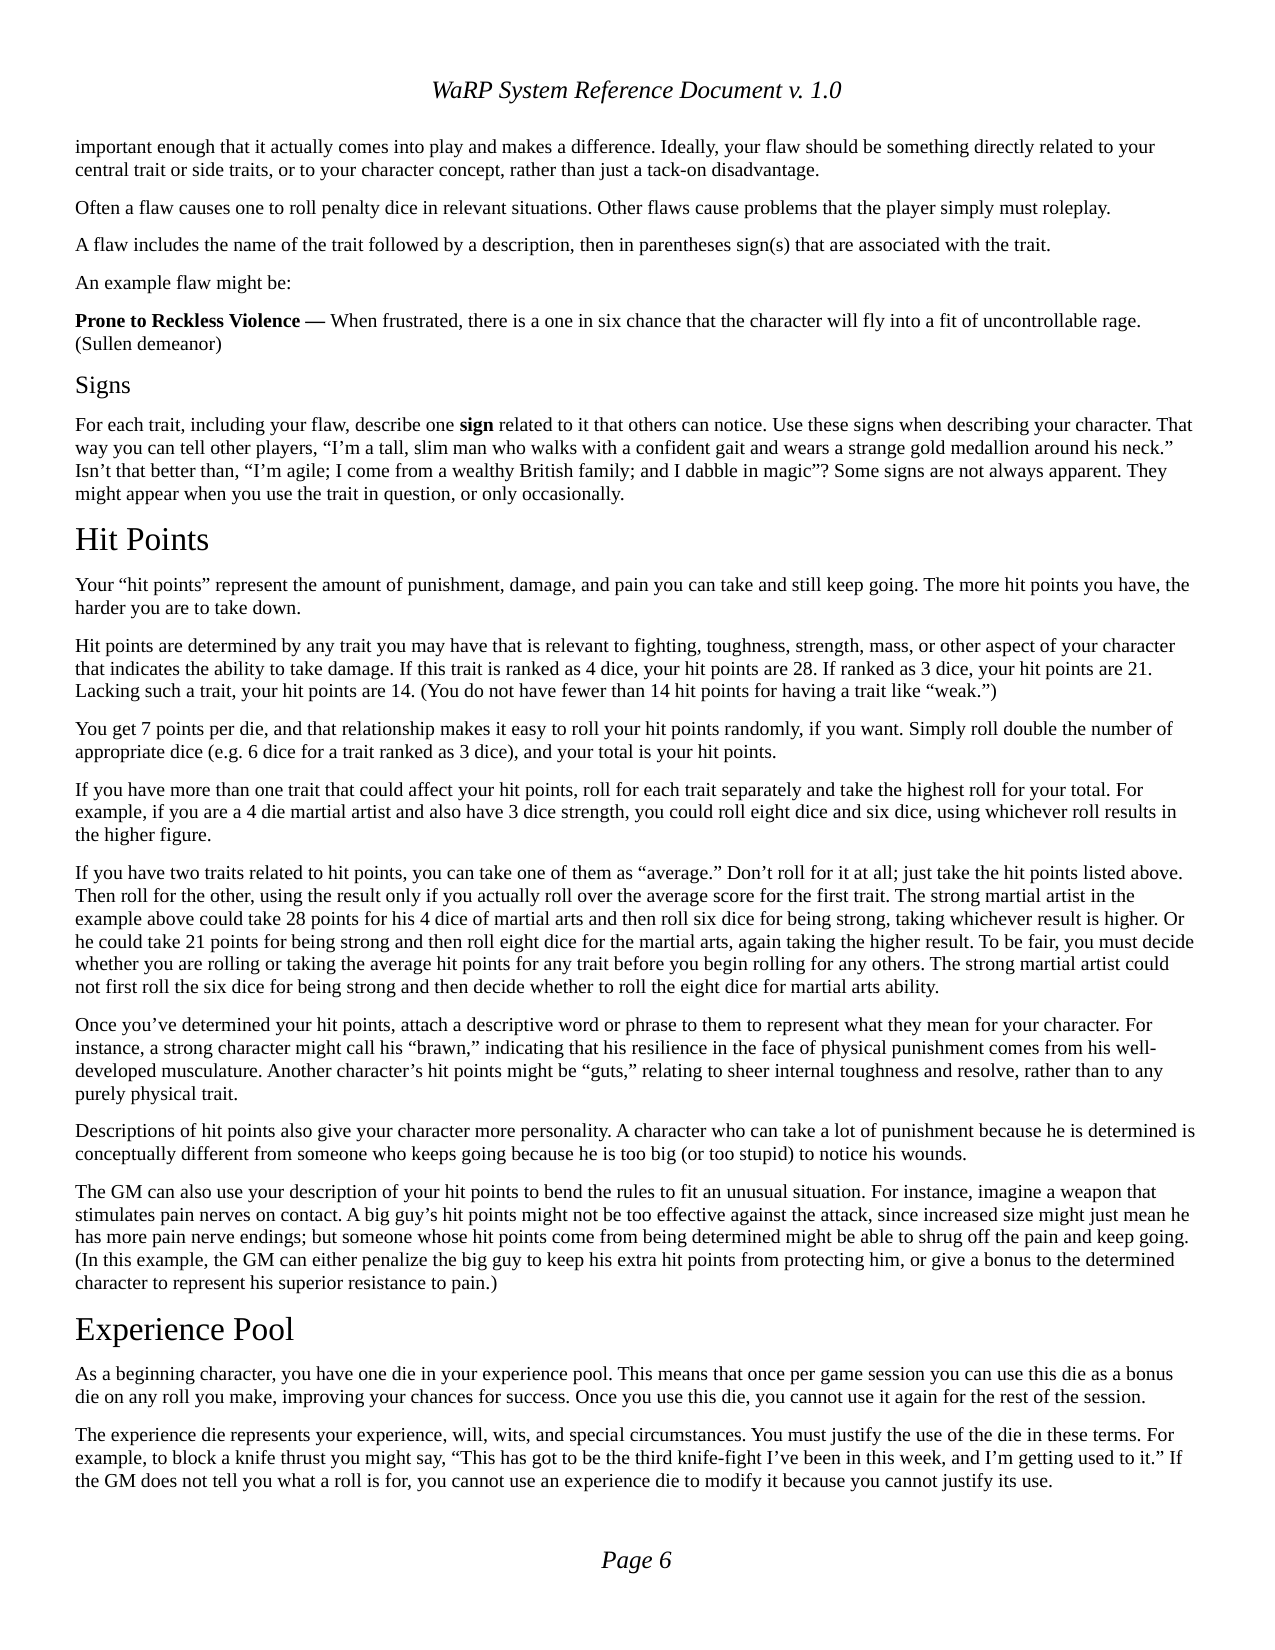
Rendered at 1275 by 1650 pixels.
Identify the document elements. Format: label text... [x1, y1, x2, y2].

text For each trait, including your flaw, describe one sign related to it that others can notice. Use these signs when describing your character. That way you can tell other players, “I’m a tall, slim man who walks with a confident gait and wears a strange gold medallion around his neck.” Isn’t that better than, “I’m agile; I come from a wealthy British family; and I dabble in magic”? Some signs are not always apparent. They might appear when you use the trait in question, or only occasionally. [75, 413, 1200, 505]
text Often a flaw causes one to roll penalty dice in relevant situations. Other flaws cause problems that the player simply must roleplay. [75, 196, 1200, 218]
text The experience die represents your experience, will, wits, and special circumstances. You must justify the use of the die in these terms. For example, to block a knife thrust you might say, “This has got to be the third knife-fight I’ve been in this week, and I’m getting used to it.” If the GM does not tell you what a roll is for, you cannot use an experience die to modify it because you cannot justify its use. [75, 1423, 1200, 1491]
text Prone to Reckless Violence — When frustrated, there is a one in six chance that the character will fly into a fit of uncontrollable rage. (Sullen demeanor) [75, 309, 1200, 355]
text As a beginning character, you have one die in your experience pool. This means that once per game session you can use this die as a bonus die on any roll you make, improving your chances for success. Once you use this die, you cannot use it again for the rest of the session. [75, 1362, 1200, 1408]
text You get 7 points per die, and that relationship makes it easy to roll your hit points randomly, if you want. Simply roll double the number of appropriate dice (e.g. 6 dice for a trait ranked as 3 dice), and your total is your hit points. [75, 717, 1200, 763]
text If you have two traits related to hit points, you can take one of them as “average.” Don’t roll for it at all; just take the hit points listed above. Then roll for the other, using the result only if you actually roll over the average score for the first trait. The strong martial artist in the example above could take 28 points for his 4 dice of martial arts and then roll six dice for being strong, taking whichever result is higher. Or he could take 21 points for being strong and then roll eight dice for the martial arts, again taking the higher result. To be fair, you must decide whether you are rolling or taking the average hit points for any trait before you begin rolling for any others. The strong martial artist could not first roll the six dice for being strong and then decide whether to roll the eight dice for martial arts ability. [75, 861, 1200, 998]
text Signs [75, 370, 1200, 398]
text Hit points are determined by any trait you may have that is relevant to fighting, toughness, strength, mass, or other aspect of your character that indicates the ability to take damage. If this trait is ranked as 4 dice, your hit points are 28. If ranked as 3 dice, your hit points are 21. Lacking such a trait, your hit points are 14. (You do not have fewer than 14 hit points for having a trait like “weak.”) [75, 634, 1200, 702]
text Descriptions of hit points also give your character more personality. A character who can take a lot of punishment because he is determined is conceptually different from someone who keeps going because he is too big (or too stupid) to notice his wounds. [75, 1119, 1200, 1165]
text An example flaw might be: [75, 271, 1200, 294]
text Once you’ve determined your hit points, attach a descriptive word or phrase to them to represent what they mean for your character. For instance, a strong character might call his “brawn,” indicating that his resilience in the face of physical punishment comes from his well-developed musculature. Another character’s hit points might be “guts,” relating to sheer internal toughness and resolve, rather than to any purely physical trait. [75, 1013, 1200, 1104]
text The GM can also use your description of your hit points to bend the rules to fit an unusual situation. For instance, imagine a weapon that stimulates pain nerves on contact. A big guy’s hit points might not be too effective against the attack, since increased size might just mean he has more pain nerve endings; but someone whose hit points come from being determined might be able to shrug off the pain and keep going. (In this example, the GM can either penalize the big guy to keep his extra hit points from protecting him, or give a bonus to the determined character to represent his superior resistance to pain.) [75, 1180, 1200, 1294]
text Hit Points [75, 520, 1200, 558]
text Your “hit points” represent the amount of punishment, damage, and pain you can take and still keep going. The more hit points you have, the harder you are to take down. [75, 573, 1200, 619]
text important enough that it actually comes into play and makes a difference. Ideally, your flaw should be something directly related to your central trait or side traits, or to your character concept, rather than just a tack-on disadvantage. [75, 135, 1200, 181]
text If you have more than one trait that could affect your hit points, roll for each trait separately and take the highest roll for your total. For example, if you are a 4 die martial artist and also have 3 dice strength, you could roll eight dice and six dice, using whichever roll results in the higher figure. [75, 778, 1200, 846]
text A flaw includes the name of the trait followed by a description, then in parentheses sign(s) that are associated with the trait. [75, 233, 1200, 256]
text Experience Pool [75, 1309, 1200, 1347]
